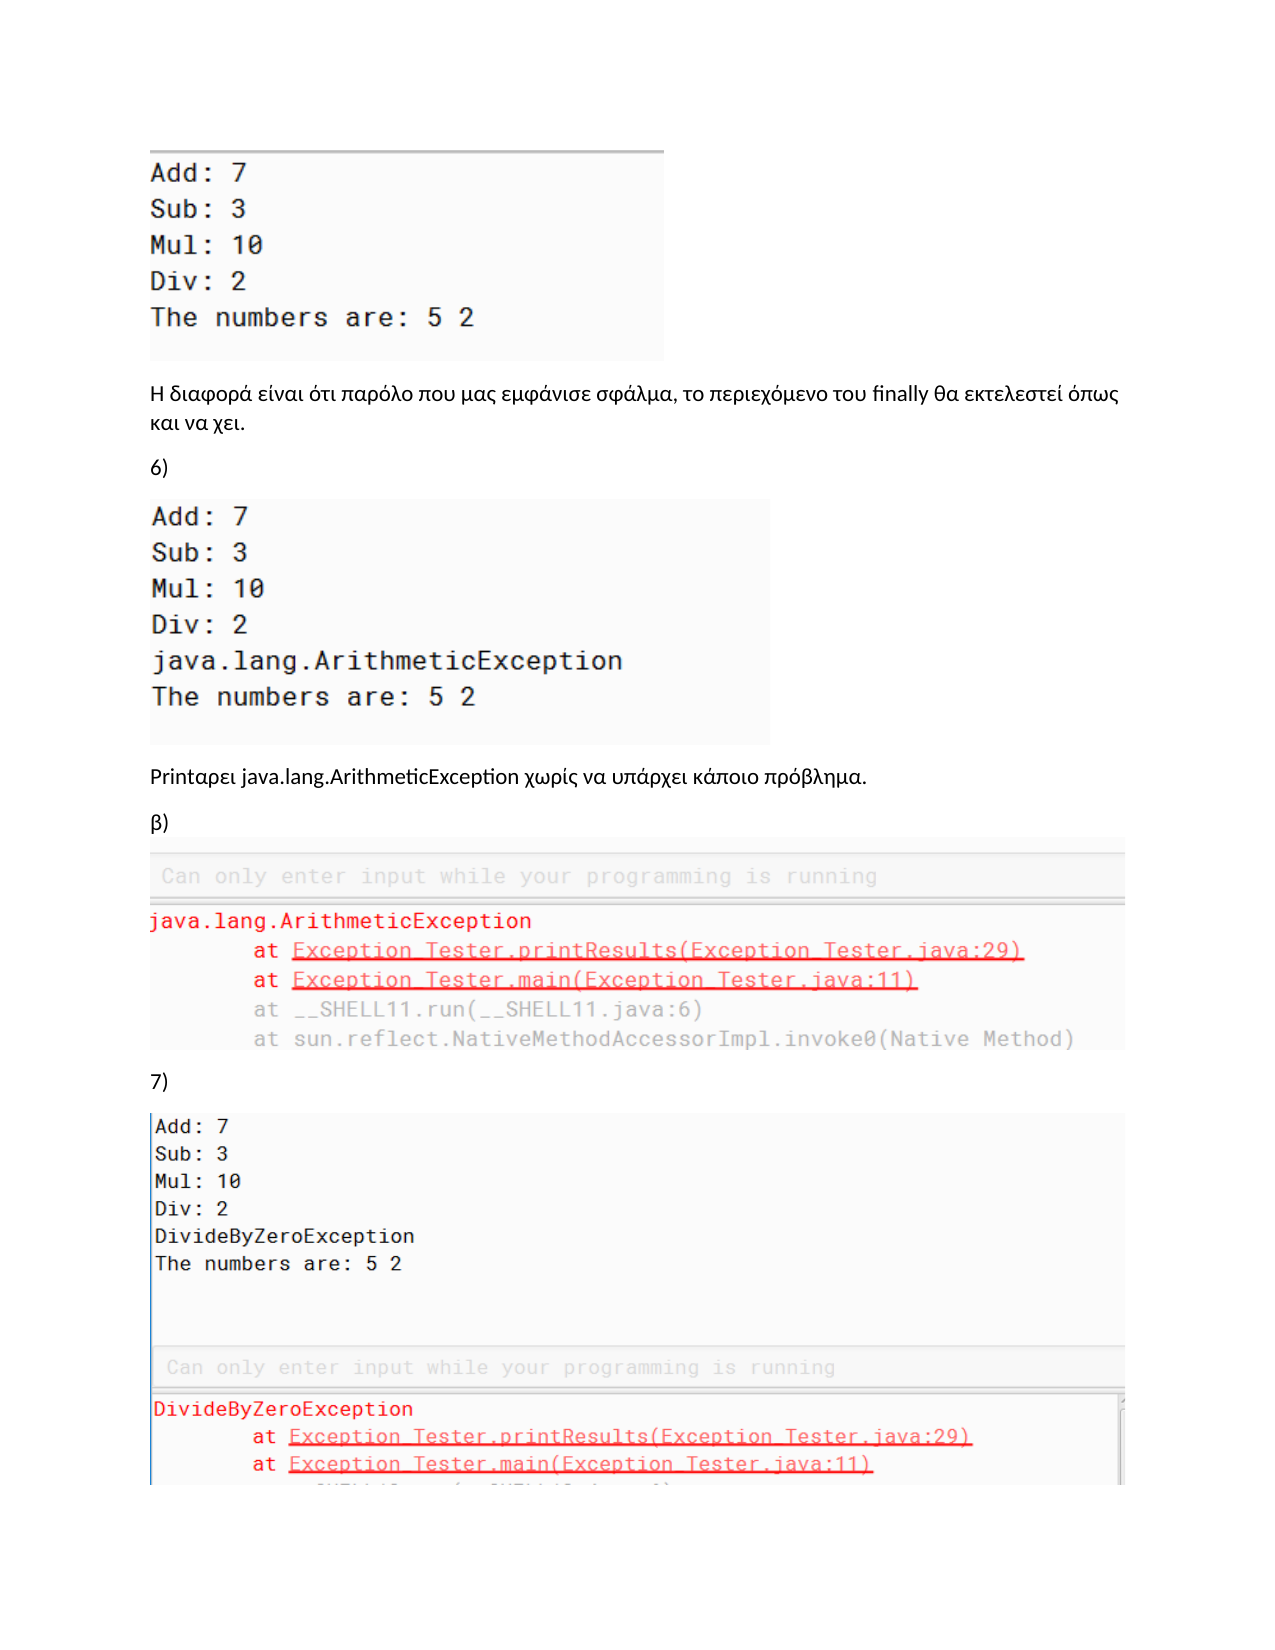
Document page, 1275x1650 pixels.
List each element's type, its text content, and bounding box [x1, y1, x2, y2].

text 7) [150, 1067, 1125, 1096]
text Η διαφορά είναι ότι παρόλο που μας εμφάνισε σφάλμα, το περιεχόμενο του finally θα εκτελεστεί όπως και να χει. [150, 379, 1125, 436]
text β) [150, 808, 1125, 837]
text 6) [150, 453, 1125, 481]
text Printαρει java.lang.ArithmeticException χωρίς να υπάρχει κάποιο πρόβλημα. [150, 762, 1125, 790]
